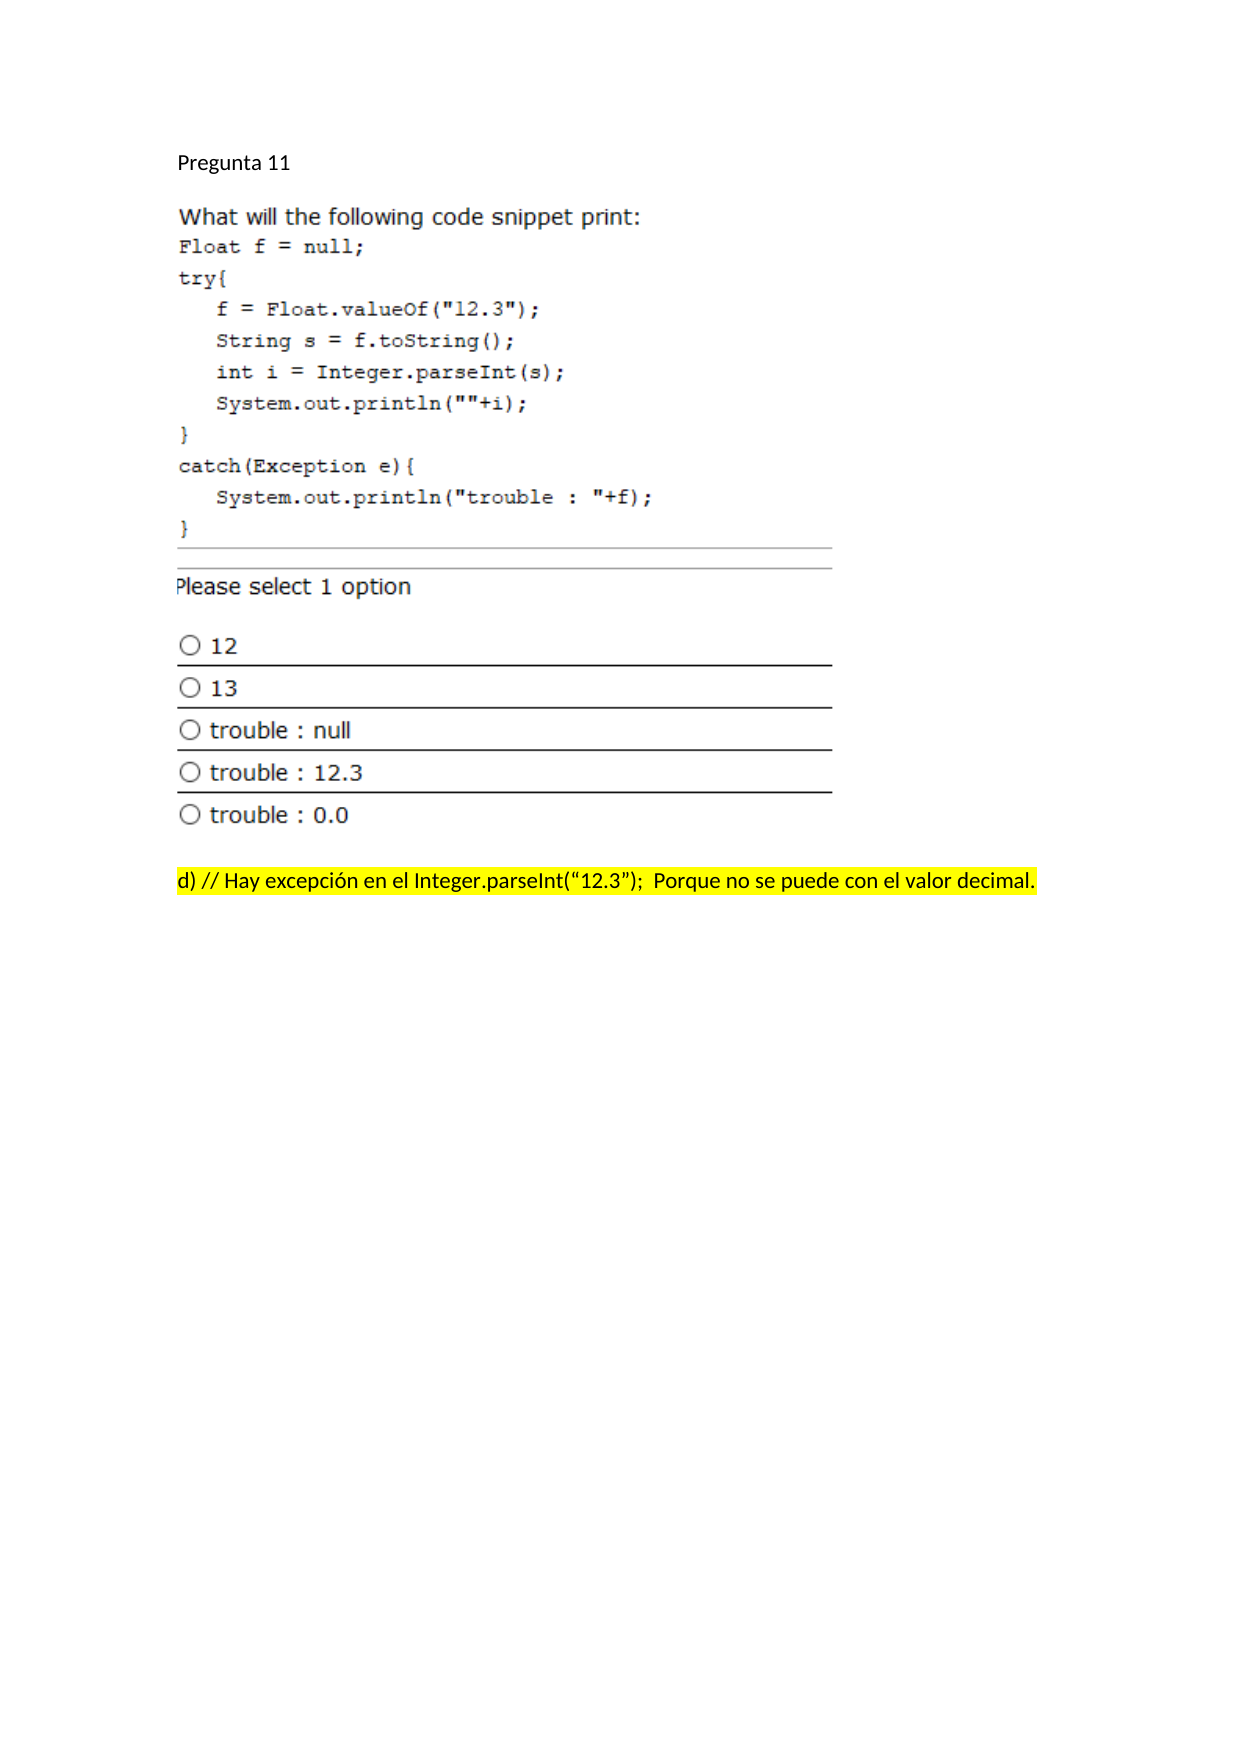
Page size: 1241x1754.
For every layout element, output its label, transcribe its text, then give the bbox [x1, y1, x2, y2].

text d) // Hay excepción en el Integer.parseInt(“12.3”); Porque no se puede con el valor decimal. [177, 867, 1063, 895]
text Pregunta 11 [177, 148, 1063, 176]
picture [177, 200, 833, 842]
